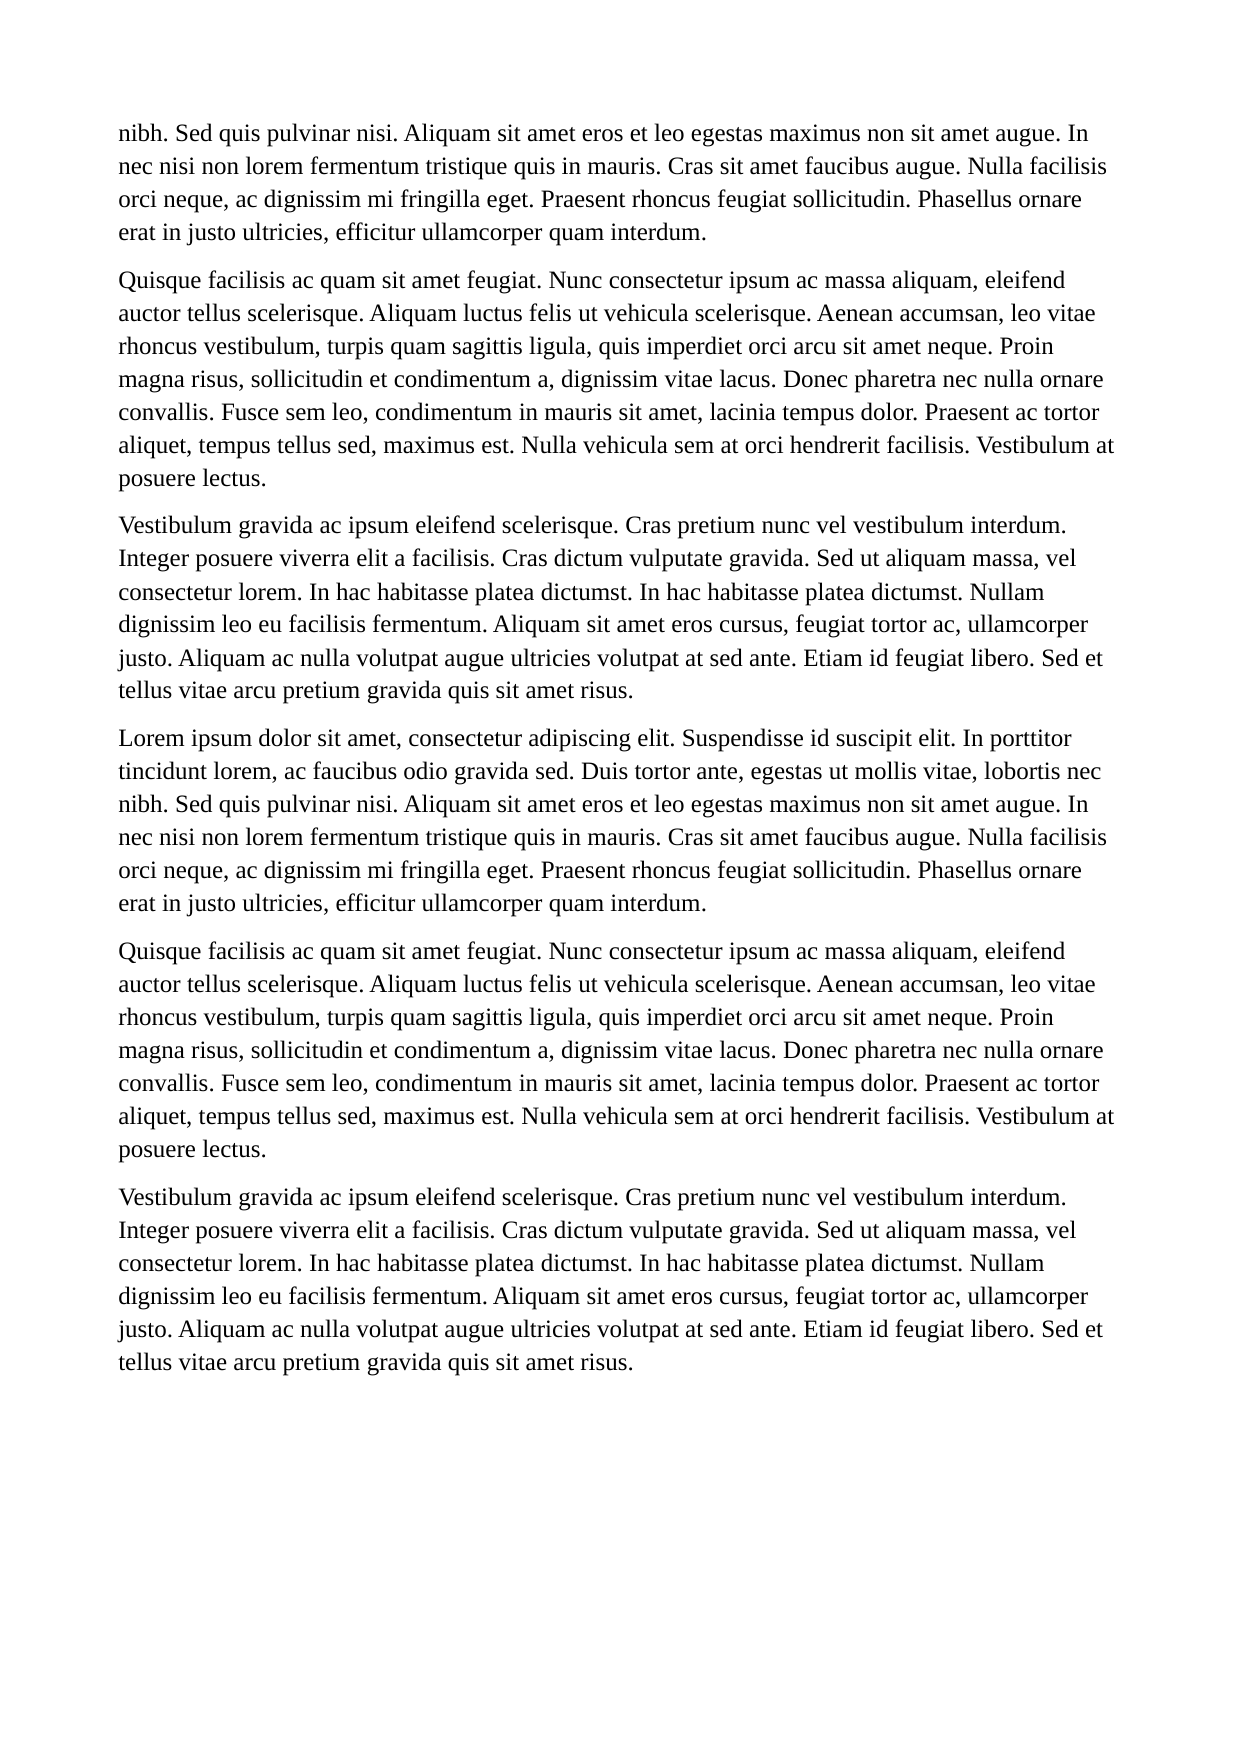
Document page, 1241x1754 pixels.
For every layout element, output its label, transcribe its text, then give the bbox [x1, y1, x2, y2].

text Lorem ipsum dolor sit amet, consectetur adipiscing elit. Suspendisse id suscipit elit. In porttitor tincidunt lorem, ac faucibus odio gravida sed. Duis tortor ante, egestas ut mollis vitae, lobortis nec nibh. Sed quis pulvinar nisi. Aliquam sit amet eros et leo egestas maximus non sit amet augue. In nec nisi non lorem fermentum tristique quis in mauris. Cras sit amet faucibus augue. Nulla facilisis orci neque, ac dignissim mi fringilla eget. Praesent rhoncus feugiat sollicitudin. Phasellus ornare erat in justo ultricies, efficitur ullamcorper quam interdum. [118, 723, 1122, 917]
text nibh. Sed quis pulvinar nisi. Aliquam sit amet eros et leo egestas maximus non sit amet augue. In nec nisi non lorem fermentum tristique quis in mauris. Cras sit amet faucibus augue. Nulla facilisis orci neque, ac dignissim mi fringilla eget. Praesent rhoncus feugiat sollicitudin. Phasellus ornare erat in justo ultricies, efficitur ullamcorper quam interdum. [118, 118, 1122, 246]
text Vestibulum gravida ac ipsum eleifend scelerisque. Cras pretium nunc vel vestibulum interdum. Integer posuere viverra elit a facilisis. Cras dictum vulputate gravida. Sed ut aliquam massa, vel consectetur lorem. In hac habitasse platea dictumst. In hac habitasse platea dictumst. Nullam dignissim leo eu facilisis fermentum. Aliquam sit amet eros cursus, feugiat tortor ac, ullamcorper justo. Aliquam ac nulla volutpat augue ultricies volutpat at sed ante. Etiam id feugiat libero. Sed et tellus vitae arcu pretium gravida quis sit amet risus. [118, 1182, 1122, 1376]
text Quisque facilisis ac quam sit amet feugiat. Nunc consectetur ipsum ac massa aliquam, eleifend auctor tellus scelerisque. Aliquam luctus felis ut vehicula scelerisque. Aenean accumsan, leo vitae rhoncus vestibulum, turpis quam sagittis ligula, quis imperdiet orci arcu sit amet neque. Proin magna risus, sollicitudin et condimentum a, dignissim vitae lacus. Donec pharetra nec nulla ornare convallis. Fusce sem leo, condimentum in mauris sit amet, lacinia tempus dolor. Praesent ac tortor aliquet, tempus tellus sed, maximus est. Nulla vehicula sem at orci hendrerit facilisis. Vestibulum at posuere lectus. [118, 936, 1122, 1163]
text Vestibulum gravida ac ipsum eleifend scelerisque. Cras pretium nunc vel vestibulum interdum. Integer posuere viverra elit a facilisis. Cras dictum vulputate gravida. Sed ut aliquam massa, vel consectetur lorem. In hac habitasse platea dictumst. In hac habitasse platea dictumst. Nullam dignissim leo eu facilisis fermentum. Aliquam sit amet eros cursus, feugiat tortor ac, ullamcorper justo. Aliquam ac nulla volutpat augue ultricies volutpat at sed ante. Etiam id feugiat libero. Sed et tellus vitae arcu pretium gravida quis sit amet risus. [118, 511, 1122, 704]
text Quisque facilisis ac quam sit amet feugiat. Nunc consectetur ipsum ac massa aliquam, eleifend auctor tellus scelerisque. Aliquam luctus felis ut vehicula scelerisque. Aenean accumsan, leo vitae rhoncus vestibulum, turpis quam sagittis ligula, quis imperdiet orci arcu sit amet neque. Proin magna risus, sollicitudin et condimentum a, dignissim vitae lacus. Donec pharetra nec nulla ornare convallis. Fusce sem leo, condimentum in mauris sit amet, lacinia tempus dolor. Praesent ac tortor aliquet, tempus tellus sed, maximus est. Nulla vehicula sem at orci hendrerit facilisis. Vestibulum at posuere lectus. [118, 265, 1122, 492]
